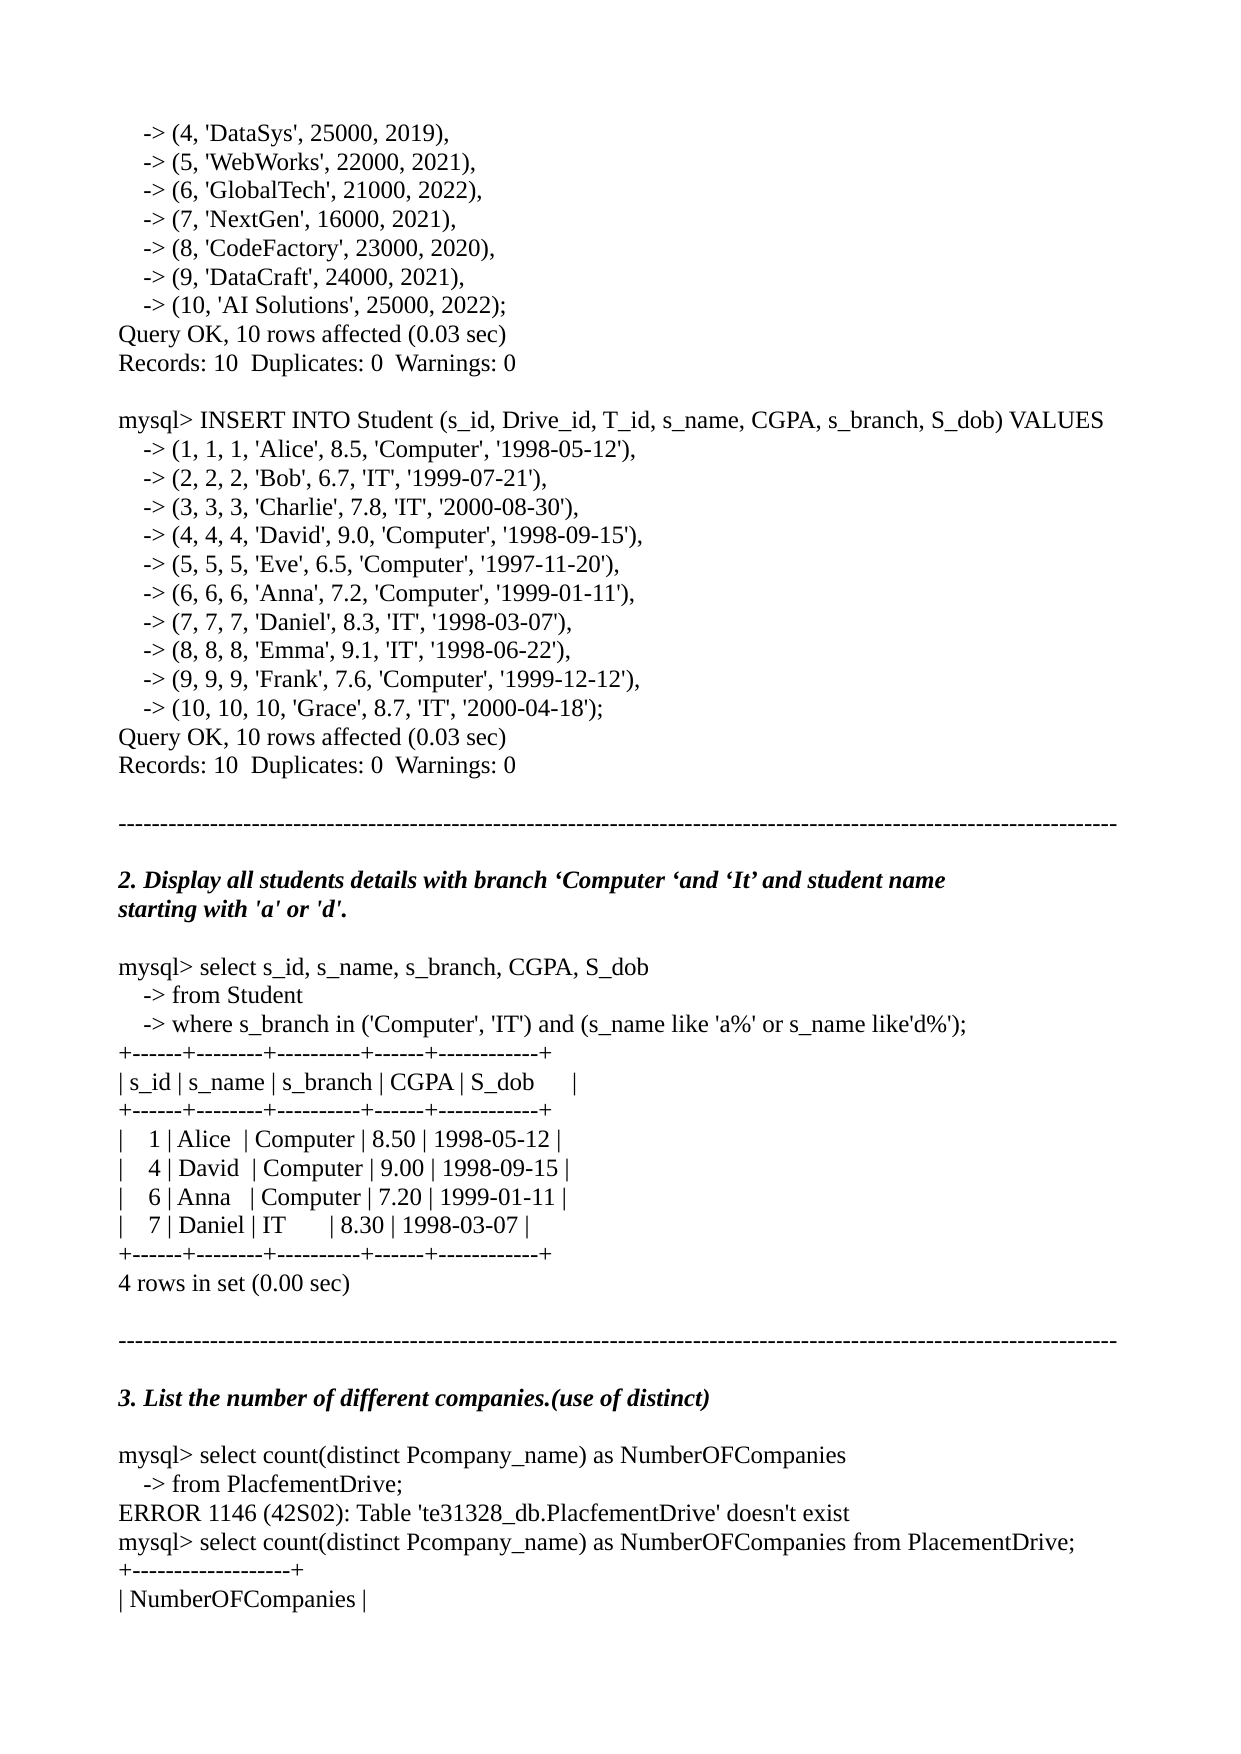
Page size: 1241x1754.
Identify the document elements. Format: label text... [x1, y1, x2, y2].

text 2. Display all students details with branch ‘Computer ‘and ‘It’ and student name [118, 866, 1122, 894]
text 3. List the number of different companies.(use of distinct) [118, 1383, 1122, 1412]
text Records: 10 Duplicates: 0 Warnings: 0 [118, 751, 1122, 779]
text +------+--------+----------+------+------------+ [118, 1038, 1122, 1067]
text -> where s_branch in ('Computer', 'IT') and (s_name like 'a%' or s_name like'd%'); [118, 1009, 1122, 1038]
text -> (5, 5, 5, 'Eve', 6.5, 'Computer', '1997-11-20'), [118, 549, 1122, 578]
text Query OK, 10 rows affected (0.03 sec) [118, 722, 1122, 751]
text mysql> select s_id, s_name, s_branch, CGPA, S_dob [118, 952, 1122, 981]
text -> (1, 1, 1, 'Alice', 8.5, 'Computer', '1998-05-12'), [118, 434, 1122, 463]
text -> (7, 7, 7, 'Daniel', 8.3, 'IT', '1998-03-07'), [118, 607, 1122, 636]
text Records: 10 Duplicates: 0 Warnings: 0 [118, 348, 1122, 377]
text -> from PlacfementDrive; [118, 1469, 1122, 1498]
text -> (4, 4, 4, 'David', 9.0, 'Computer', '1998-09-15'), [118, 521, 1122, 549]
text | NumberOFCompanies | [118, 1584, 1122, 1613]
text -> (4, 'DataSys', 25000, 2019), [118, 118, 1122, 147]
text -> (6, 'GlobalTech', 21000, 2022), [118, 176, 1122, 204]
text -> (8, 8, 8, 'Emma', 9.1, 'IT', '1998-06-22'), [118, 636, 1122, 664]
text -> (6, 6, 6, 'Anna', 7.2, 'Computer', '1999-01-11'), [118, 578, 1122, 607]
text -> (7, 'NextGen', 16000, 2021), [118, 204, 1122, 233]
text mysql> INSERT INTO Student (s_id, Drive_id, T_id, s_name, CGPA, s_branch, S_dob) VALUES [118, 406, 1122, 434]
text | 6 | Anna | Computer | 7.20 | 1999-01-11 | [118, 1182, 1122, 1211]
text | 4 | David | Computer | 9.00 | 1998-09-15 | [118, 1153, 1122, 1182]
text -> (5, 'WebWorks', 22000, 2021), [118, 147, 1122, 176]
text starting with 'a' or 'd'. [118, 894, 1122, 923]
text -> (3, 3, 3, 'Charlie', 7.8, 'IT', '2000-08-30'), [118, 492, 1122, 521]
text 4 rows in set (0.00 sec) [118, 1268, 1122, 1297]
text | 1 | Alice | Computer | 8.50 | 1998-05-12 | [118, 1124, 1122, 1153]
text mysql> select count(distinct Pcompany_name) as NumberOFCompanies [118, 1441, 1122, 1469]
text mysql> select count(distinct Pcompany_name) as NumberOFCompanies from PlacementDrive; [118, 1527, 1122, 1556]
text Query OK, 10 rows affected (0.03 sec) [118, 319, 1122, 348]
text -> (10, 'AI Solutions', 25000, 2022); [118, 291, 1122, 319]
text +-------------------+ [118, 1556, 1122, 1584]
text -> (9, 9, 9, 'Frank', 7.6, 'Computer', '1999-12-12'), [118, 664, 1122, 693]
text ------------------------------------------------------------------------------------------------------------------------ [118, 808, 1122, 837]
text -> (2, 2, 2, 'Bob', 6.7, 'IT', '1999-07-21'), [118, 463, 1122, 492]
text +------+--------+----------+------+------------+ [118, 1096, 1122, 1124]
text ------------------------------------------------------------------------------------------------------------------------ [118, 1326, 1122, 1354]
text +------+--------+----------+------+------------+ [118, 1239, 1122, 1268]
text -> from Student [118, 981, 1122, 1009]
text | s_id | s_name | s_branch | CGPA | S_dob | [118, 1067, 1122, 1096]
text -> (9, 'DataCraft', 24000, 2021), [118, 262, 1122, 291]
text ERROR 1146 (42S02): Table 'te31328_db.PlacfementDrive' doesn't exist [118, 1498, 1122, 1527]
text -> (8, 'CodeFactory', 23000, 2020), [118, 233, 1122, 262]
text -> (10, 10, 10, 'Grace', 8.7, 'IT', '2000-04-18'); [118, 693, 1122, 722]
text | 7 | Daniel | IT | 8.30 | 1998-03-07 | [118, 1211, 1122, 1239]
